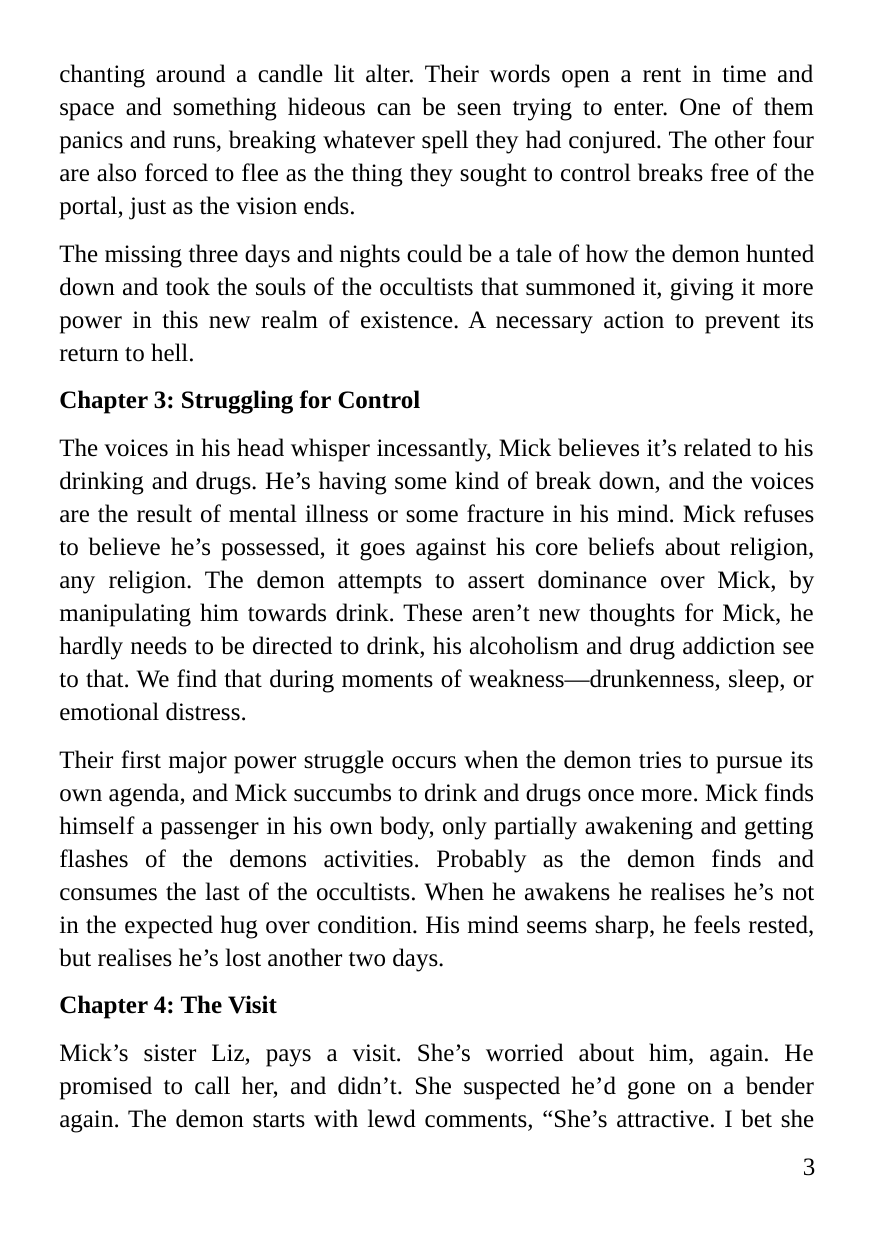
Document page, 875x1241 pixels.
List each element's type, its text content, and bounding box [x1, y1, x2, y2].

text Mick’s sister Liz, pays a visit. She’s worried about him, again. He promised to call her, and didn’t. She suspected he’d gone on a bender again. The demon starts with lewd comments, “She’s attractive. I bet she [59, 1038, 815, 1133]
text Their first major power struggle occurs when the demon tries to pursue its own agenda, and Mick succumbs to drink and drugs once more. Mick finds himself a passenger in his own body, only partially awakening and getting flashes of the demons activities. Probably as the demon finds and consumes the last of the occultists. When he awakens he realises he’s not in the expected hug over condition. His mind seems sharp, he feels rested, but realises he’s lost another two days. [59, 745, 815, 972]
subtitle Chapter 3: Struggling for Control [59, 385, 815, 414]
text chanting around a candle lit alter. Their words open a rent in time and space and something hideous can be seen trying to enter. One of them panics and runs, breaking whatever spell they had conjured. The other four are also forced to flee as the thing they sought to control breaks free of the portal, just as the vision ends. [59, 59, 815, 220]
text The missing three days and nights could be a tale of how the demon hunted down and took the souls of the occultists that summoned it, giving it more power in this new realm of existence. A necessary action to prevent its return to hell. [59, 239, 815, 367]
subtitle Chapter 4: The Visit [59, 991, 815, 1019]
text The voices in his head whisper incessantly, Mick believes it’s related to his drinking and drugs. He’s having some kind of break down, and the voices are the result of mental illness or some fracture in his mind. Mick refuses to believe he’s possessed, it goes against his core beliefs about religion, any religion. The demon attempts to assert dominance over Mick, by manipulating him towards drink. These aren’t new thoughts for Mick, he hardly needs to be directed to drink, his alcoholism and drug addiction see to that. We find that during moments of weakness—drunkenness, sleep, or emotional distress. [59, 433, 815, 726]
